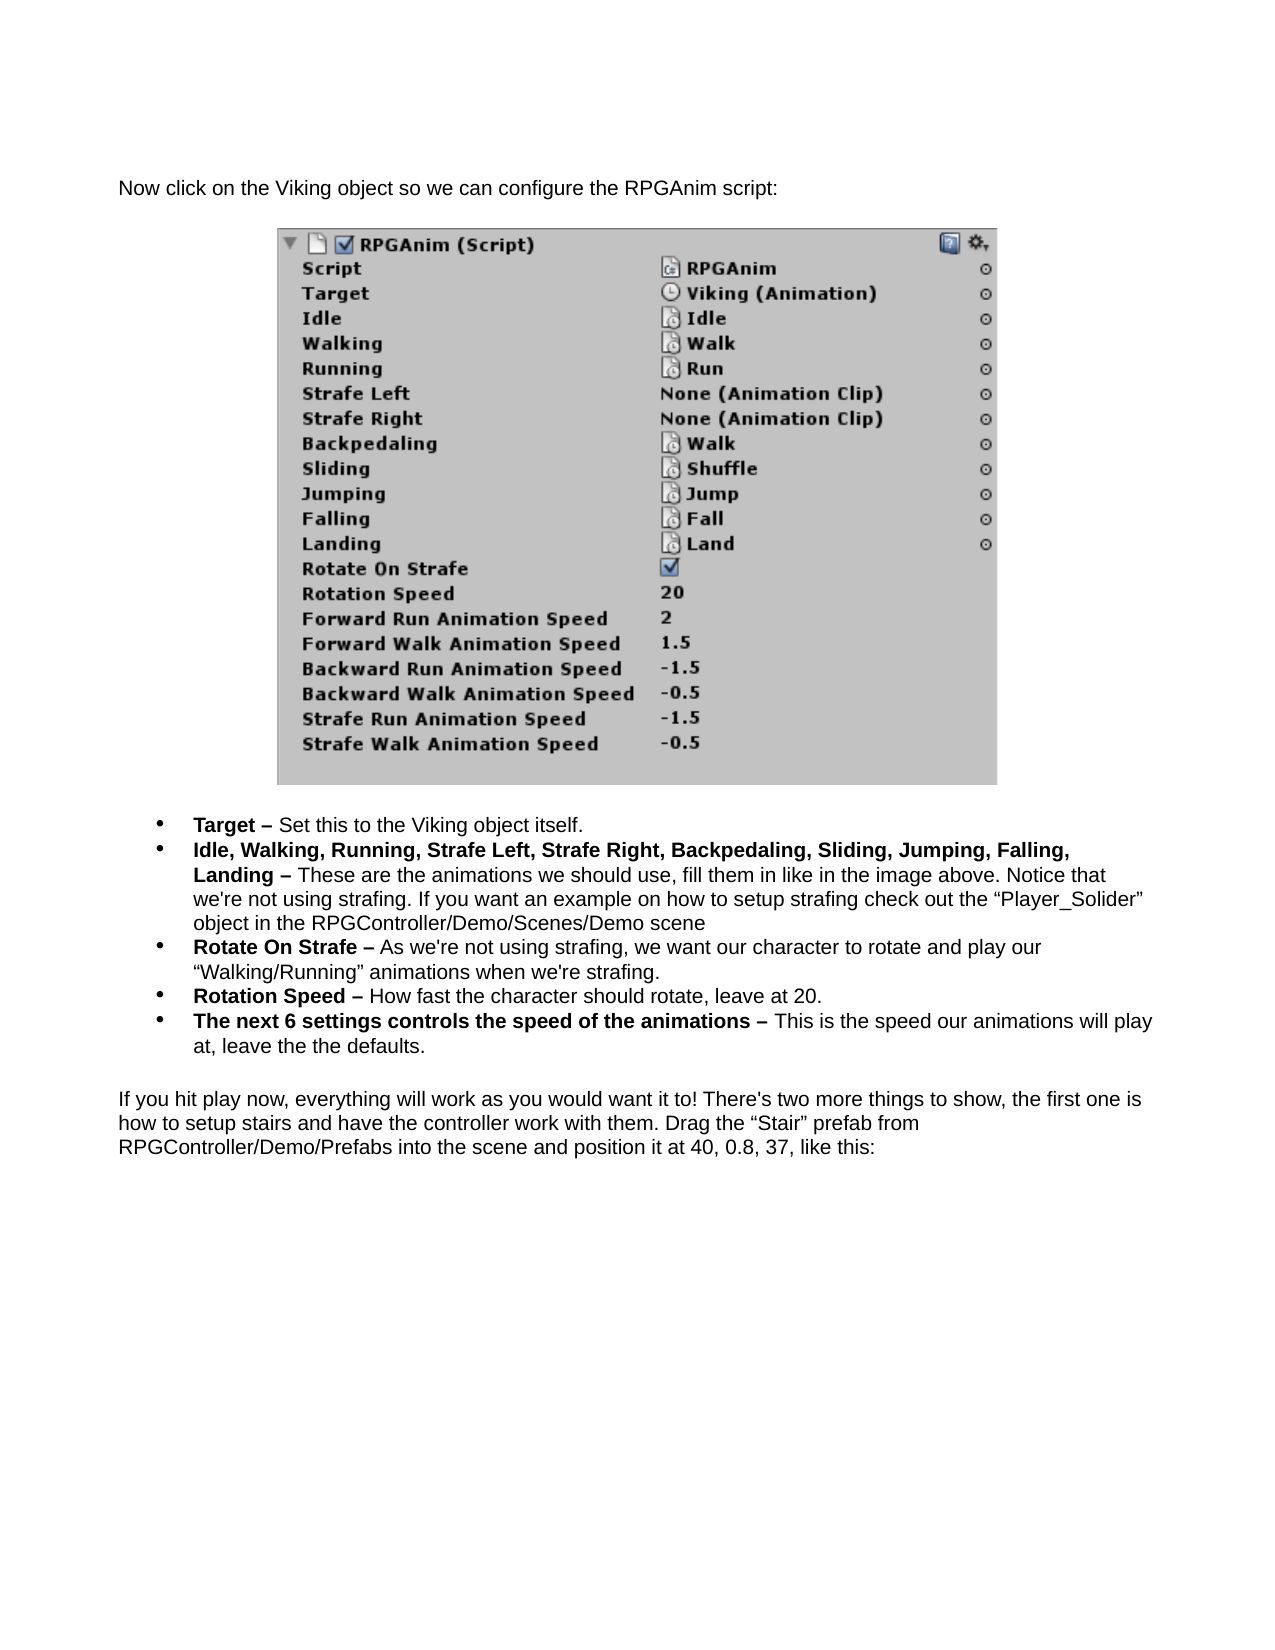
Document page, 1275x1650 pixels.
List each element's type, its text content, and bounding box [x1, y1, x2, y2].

text If you hit play now, everything will work as you would want it to! There's two more things to show, the first one is how to setup stairs and have the controller work with them. Drag the “Stair” prefab from RPGController/Demo/Prefabs into the scene and position it at 40, 0.8, 37, like this: [118, 1087, 1157, 1159]
list Idle, Walking, Running, Strafe Left, Strafe Right, Backpedaling, Sliding, Jumping, Falling, Landing – These are the animations we should use, fill them in like in the image above. Notice that we're not using strafing. If you want an example on how to setup strafing check out the “Player_Solider” object in the RPGController/Demo/Scenes/Demo scene [156, 838, 1157, 935]
text Now click on the Viking object so we can configure the RPGAnim script: [118, 176, 1157, 199]
list Rotate On Strafe – As we're not using strafing, we want our character to rotate and play our “Walking/Running” animations when we're strafing. [156, 935, 1157, 984]
list The next 6 settings controls the speed of the animations – This is the speed our animations will play at, leave the the defaults. [156, 1009, 1157, 1058]
list Target – Set this to the Viking object itself. [156, 813, 1157, 838]
list Rotation Speed – How fast the character should rotate, leave at 20. [156, 984, 1157, 1009]
picture [277, 228, 998, 785]
